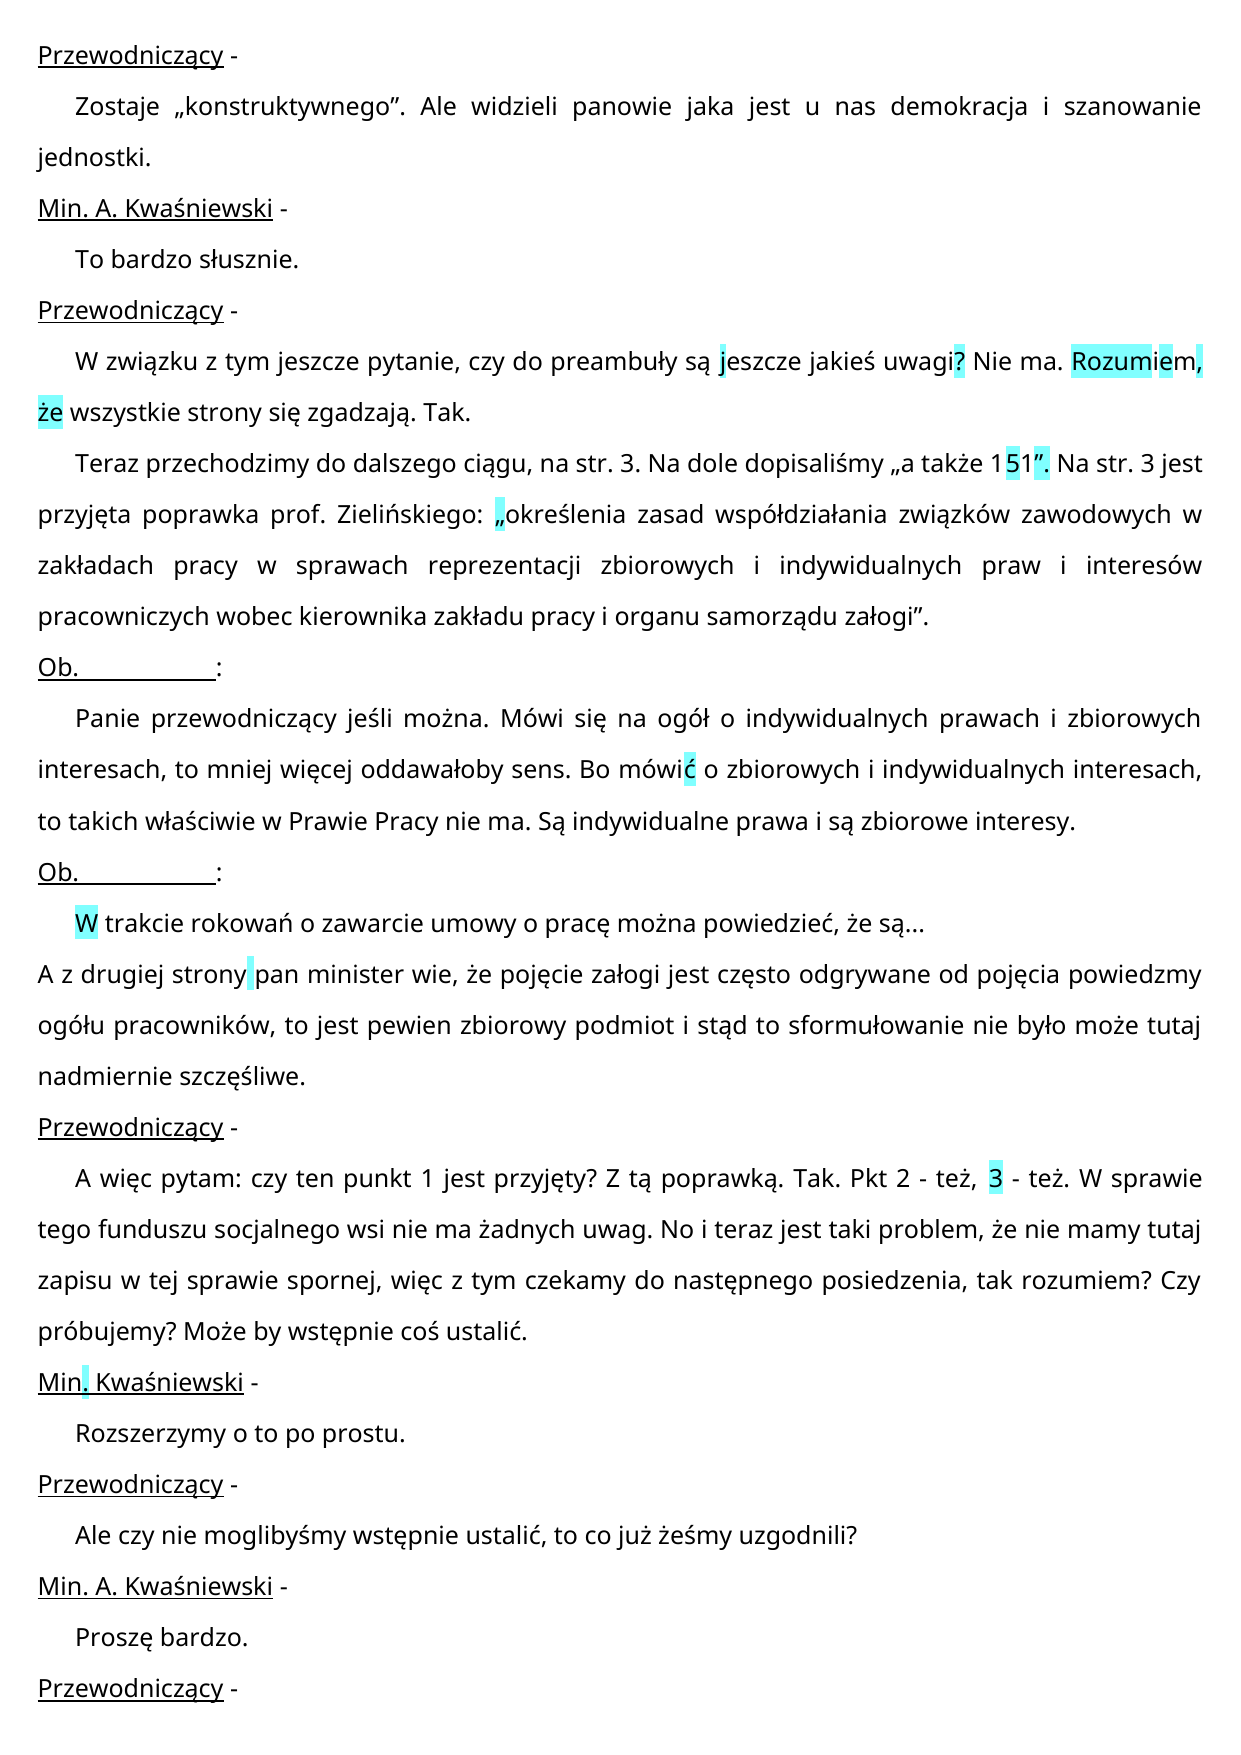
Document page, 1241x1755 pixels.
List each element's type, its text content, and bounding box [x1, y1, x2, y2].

text To bardzo słusznie. [37, 242, 1203, 276]
text Ob. : [37, 854, 1203, 888]
text Ale czy nie moglibyśmy wstępnie ustalić, to co już żeśmy uzgodnili? [37, 1518, 1203, 1552]
text Zostaje „konstruktywnego”. Ale widzieli panowie jaka jest u nas demokracja i szanowanie jednostki. [37, 88, 1203, 174]
text Min. A. Kwaśniewski - [37, 1569, 1203, 1603]
text Ob. : [37, 650, 1203, 684]
text A z drugiej strony pan minister wie, że pojęcie załogi jest często odgrywane od pojęcia powiedzmy ogółu pracowników, to jest pewien zbiorowy podmiot i stąd to sformułowanie nie było może tutaj nadmiernie szczęśliwe. [37, 956, 1203, 1092]
text Panie przewodniczący jeśli można. Mówi się na ogół o indywidualnych prawach i zbiorowych interesach, to mniej więcej oddawałoby sens. Bo mówić o zbiorowych i indywidualnych interesach, to takich właściwie w Prawie Pracy nie ma. Są indywidualne prawa i są zbiorowe interesy. [37, 701, 1203, 837]
text W związku z tym jeszcze pytanie, czy do preambuły są jeszcze jakieś uwagi? Nie ma. Rozumiem, że wszystkie strony się zgadzają. Tak. [37, 344, 1203, 429]
text Teraz przechodzimy do dalszego ciągu, na str. 3. Na dole dopisaliśmy „a także 151”. Na str. 3 jest przyjęta poprawka prof. Zielińskiego: „określenia zasad współdziałania związków zawodowych w zakładach pracy w sprawach reprezentacji zbiorowych i indywidualnych praw i interesów pracowniczych wobec kierownika zakładu pracy i organu samorządu załogi”. [37, 446, 1203, 633]
text Min. Kwaśniewski - [37, 1364, 1203, 1399]
text Przewodniczący - [37, 293, 1203, 327]
text Przewodniczący - [37, 1109, 1203, 1143]
text Przewodniczący - [37, 1671, 1203, 1705]
text Proszę bardzo. [37, 1620, 1203, 1654]
text W trakcie rokowań o zawarcie umowy o pracę można powiedzieć, że są... [37, 905, 1203, 939]
text Przewodniczący - [37, 37, 1203, 72]
text Rozszerzymy o to po prostu. [37, 1416, 1203, 1450]
text A więc pytam: czy ten punkt 1 jest przyjęty? Z tą poprawką. Tak. Pkt 2 - też, 3 - też. W sprawie tego funduszu socjalnego wsi nie ma żadnych uwag. No i teraz jest taki problem, że nie mamy tutaj zapisu w tej sprawie spornej, więc z tym czekamy do następnego posiedzenia, tak rozumiem? Czy próbujemy? Może by wstępnie coś ustalić. [37, 1160, 1203, 1348]
text Min. A. Kwaśniewski - [37, 191, 1203, 225]
text Przewodniczący - [37, 1467, 1203, 1501]
